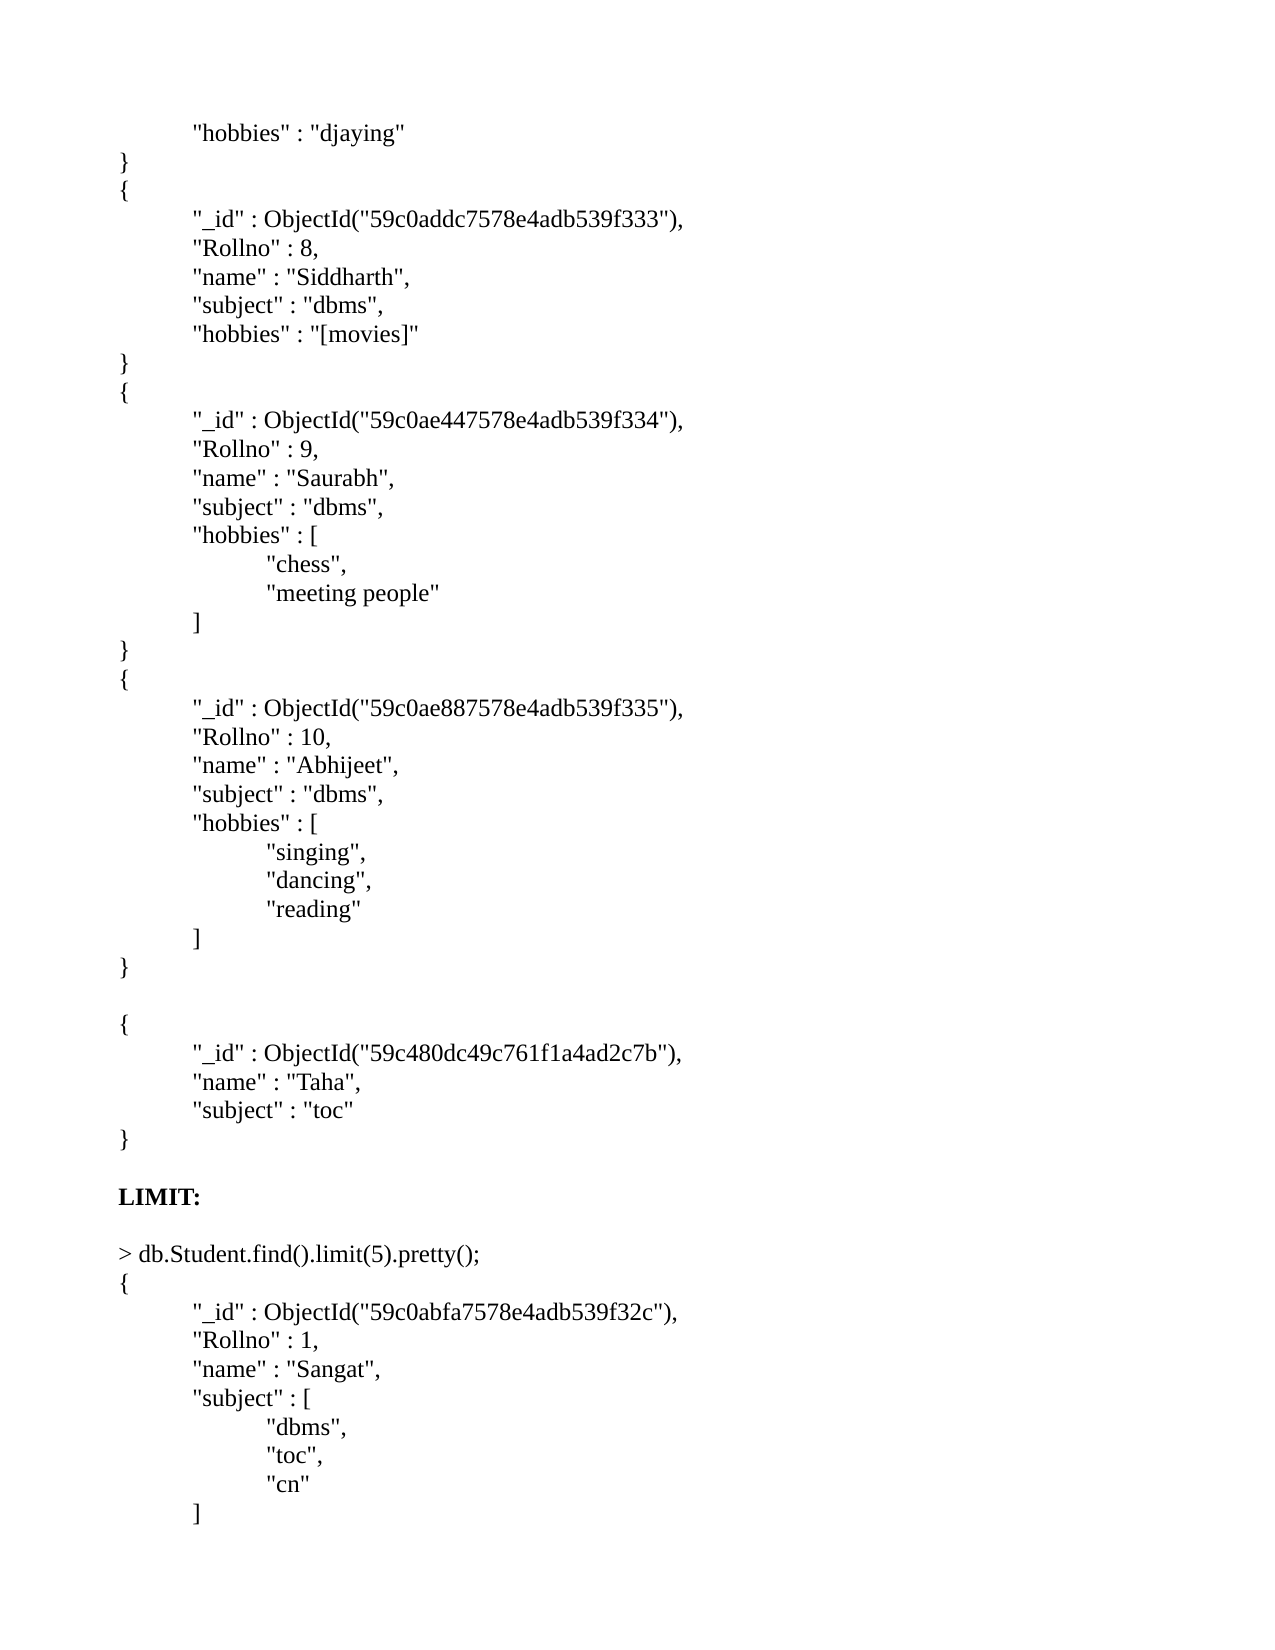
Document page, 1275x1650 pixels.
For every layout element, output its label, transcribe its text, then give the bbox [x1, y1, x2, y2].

text ] [118, 607, 1157, 636]
text "subject" : [ [118, 1383, 1157, 1412]
text "meeting people" [118, 578, 1157, 607]
text "dbms", [118, 1412, 1157, 1441]
text "dancing", [118, 866, 1157, 894]
text "subject" : "dbms", [118, 291, 1157, 319]
text "Rollno" : 10, [118, 722, 1157, 751]
text LIMIT: [118, 1182, 1157, 1211]
text "hobbies" : "djaying" [118, 118, 1157, 147]
text "Rollno" : 9, [118, 434, 1157, 463]
text { [118, 664, 1157, 693]
text "name" : "Siddharth", [118, 262, 1157, 291]
text "Rollno" : 1, [118, 1326, 1157, 1354]
text "_id" : ObjectId("59c0abfa7578e4adb539f32c"), [118, 1297, 1157, 1326]
text "hobbies" : [ [118, 521, 1157, 549]
text "_id" : ObjectId("59c0ae447578e4adb539f334"), [118, 406, 1157, 434]
text "cn" [118, 1469, 1157, 1498]
text ] [118, 923, 1157, 952]
text "_id" : ObjectId("59c480dc49c761f1a4ad2c7b"), [118, 1038, 1157, 1067]
text "singing", [118, 837, 1157, 866]
text "toc", [118, 1441, 1157, 1469]
text "name" : "Taha", [118, 1067, 1157, 1096]
text "hobbies" : [ [118, 808, 1157, 837]
text "subject" : "toc" [118, 1096, 1157, 1124]
text "_id" : ObjectId("59c0addc7578e4adb539f333"), [118, 204, 1157, 233]
text > db.Student.find().limit(5).pretty(); [118, 1239, 1157, 1268]
text "subject" : "dbms", [118, 779, 1157, 808]
text { [118, 176, 1157, 204]
text "_id" : ObjectId("59c0ae887578e4adb539f335"), [118, 693, 1157, 722]
text } [118, 636, 1157, 664]
text } [118, 348, 1157, 377]
text "chess", [118, 549, 1157, 578]
text } [118, 1124, 1157, 1153]
text ] [118, 1498, 1157, 1527]
text } [118, 147, 1157, 176]
text "Rollno" : 8, [118, 233, 1157, 262]
text "name" : "Abhijeet", [118, 751, 1157, 779]
text "hobbies" : "[movies]" [118, 319, 1157, 348]
text "subject" : "dbms", [118, 492, 1157, 521]
text { [118, 1009, 1157, 1038]
text { [118, 377, 1157, 406]
text "reading" [118, 894, 1157, 923]
text "name" : "Sangat", [118, 1354, 1157, 1383]
text { [118, 1268, 1157, 1297]
text } [118, 952, 1157, 981]
text "name" : "Saurabh", [118, 463, 1157, 492]
